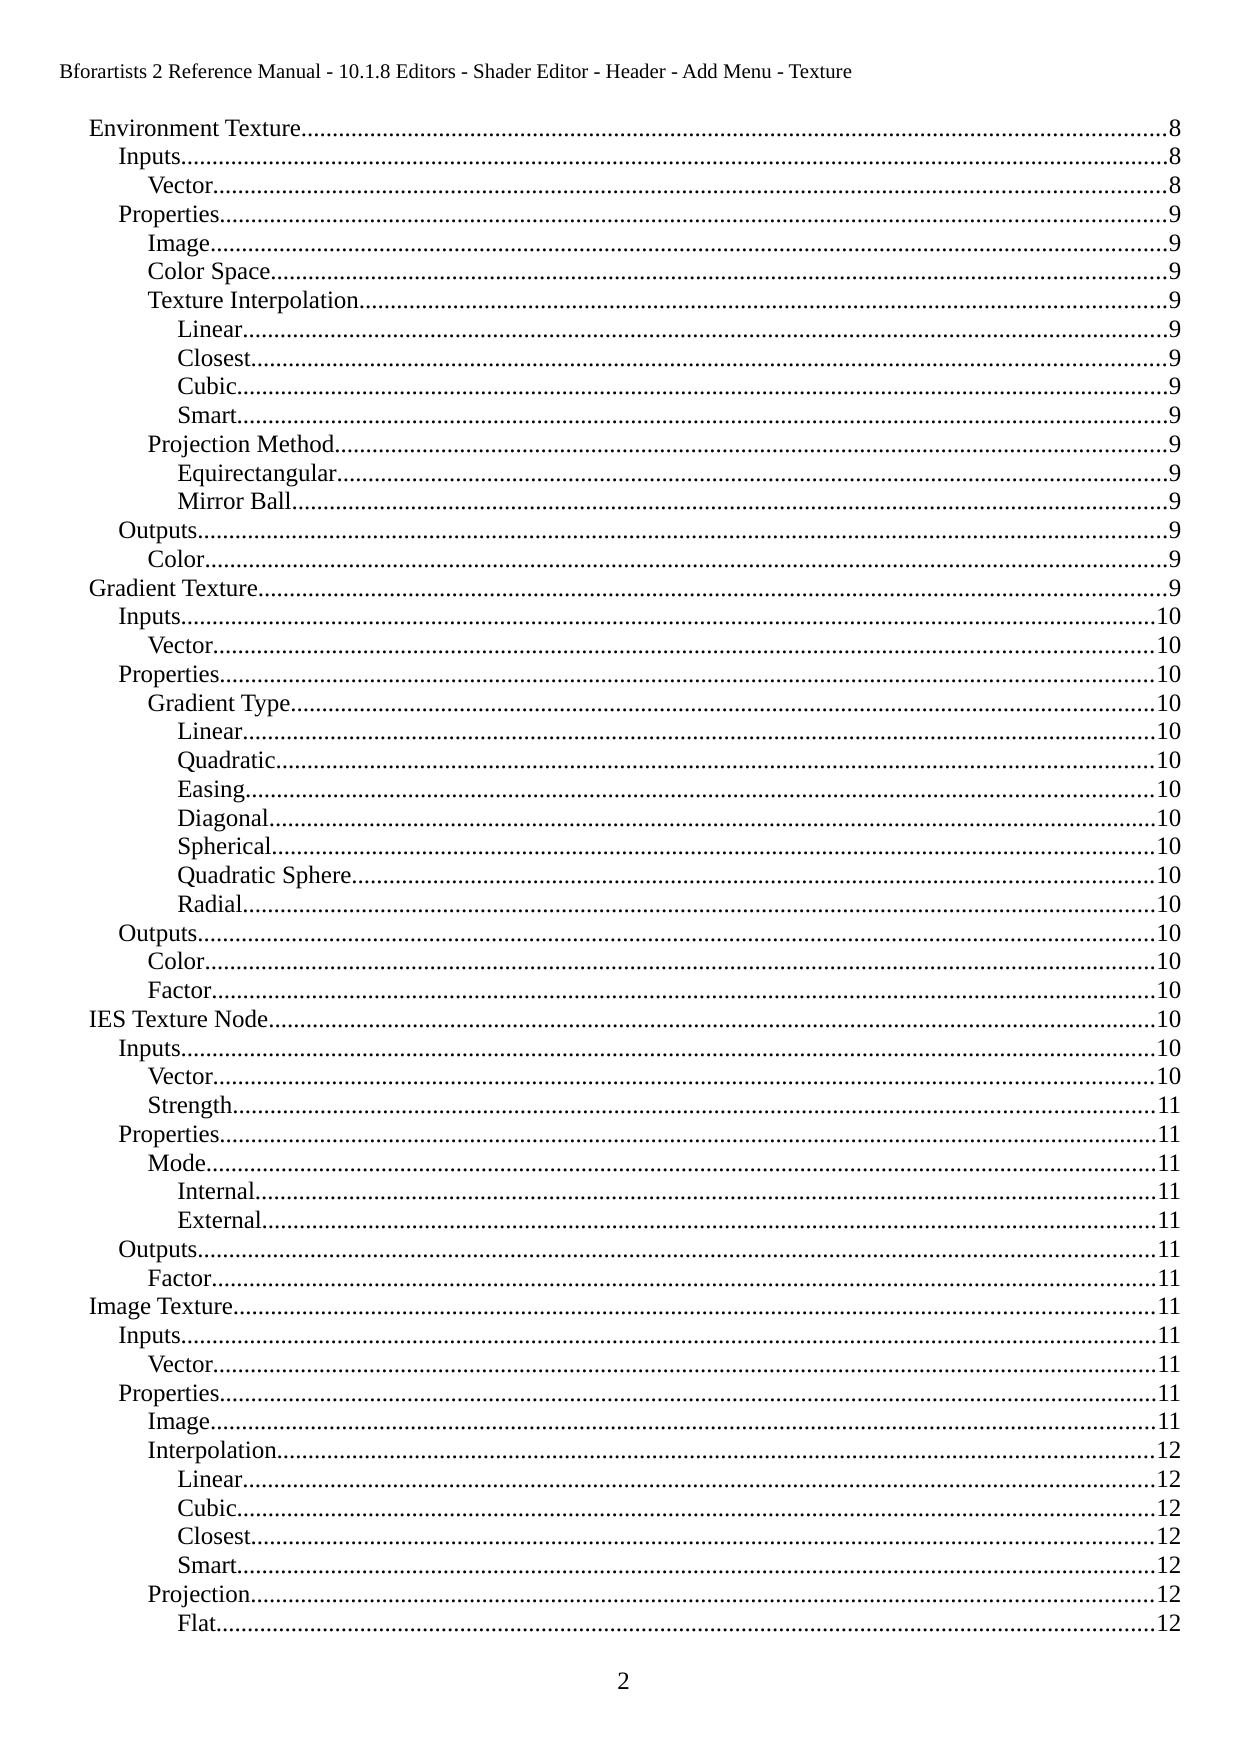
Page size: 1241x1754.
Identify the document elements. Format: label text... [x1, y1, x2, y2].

text Color Space 9 [147, 256, 1181, 285]
text Vector 8 [147, 170, 1181, 199]
text Properties 11 [118, 1378, 1181, 1406]
text Vector 10 [147, 630, 1181, 659]
text Environment Texture 8 [88, 113, 1181, 141]
text Image Texture 11 [88, 1291, 1181, 1320]
text Closest 12 [177, 1521, 1181, 1550]
text Linear 10 [177, 716, 1181, 745]
text Radial 10 [177, 889, 1181, 918]
text Properties 9 [118, 199, 1181, 228]
text Interpolation 12 [147, 1435, 1181, 1464]
text Properties 11 [118, 1119, 1181, 1148]
text Quadratic 10 [177, 745, 1181, 774]
text Inputs 10 [118, 601, 1181, 630]
text Cubic 9 [177, 371, 1181, 400]
text Diagonal 10 [177, 803, 1181, 831]
text Projection Method 9 [147, 429, 1181, 458]
text Inputs 10 [118, 1033, 1181, 1061]
text Cubic 12 [177, 1493, 1181, 1521]
text Inputs 8 [118, 141, 1181, 170]
text External 11 [177, 1205, 1181, 1234]
text IES Texture Node 10 [88, 1004, 1181, 1033]
text Properties 10 [118, 659, 1181, 688]
text Mirror Ball 9 [177, 486, 1181, 515]
text Vector 10 [147, 1061, 1181, 1090]
text Outputs 10 [118, 918, 1181, 946]
text Image 9 [147, 228, 1181, 256]
text Color 9 [147, 544, 1181, 573]
text Factor 11 [147, 1263, 1181, 1291]
text Strength 11 [147, 1090, 1181, 1119]
text Factor 10 [147, 975, 1181, 1004]
text Vector 11 [147, 1349, 1181, 1378]
text Equirectangular 9 [177, 458, 1181, 486]
text Color 10 [147, 946, 1181, 975]
text Linear 12 [177, 1464, 1181, 1493]
text Inputs 11 [118, 1320, 1181, 1349]
text Image 11 [147, 1406, 1181, 1435]
text Smart 12 [177, 1550, 1181, 1579]
text Spherical 10 [177, 831, 1181, 860]
text Mode 11 [147, 1148, 1181, 1176]
text Flat 12 [177, 1608, 1181, 1636]
text Internal 11 [177, 1176, 1181, 1205]
text Easing 10 [177, 774, 1181, 803]
text Quadratic Sphere 10 [177, 860, 1181, 889]
text Gradient Type 10 [147, 688, 1181, 716]
text Linear 9 [177, 314, 1181, 343]
text Texture Interpolation 9 [147, 285, 1181, 314]
text Gradient Texture 9 [88, 573, 1181, 601]
text Outputs 11 [118, 1234, 1181, 1263]
text Smart 9 [177, 400, 1181, 429]
text Projection 12 [147, 1579, 1181, 1608]
text Outputs 9 [118, 515, 1181, 544]
text Closest 9 [177, 343, 1181, 371]
